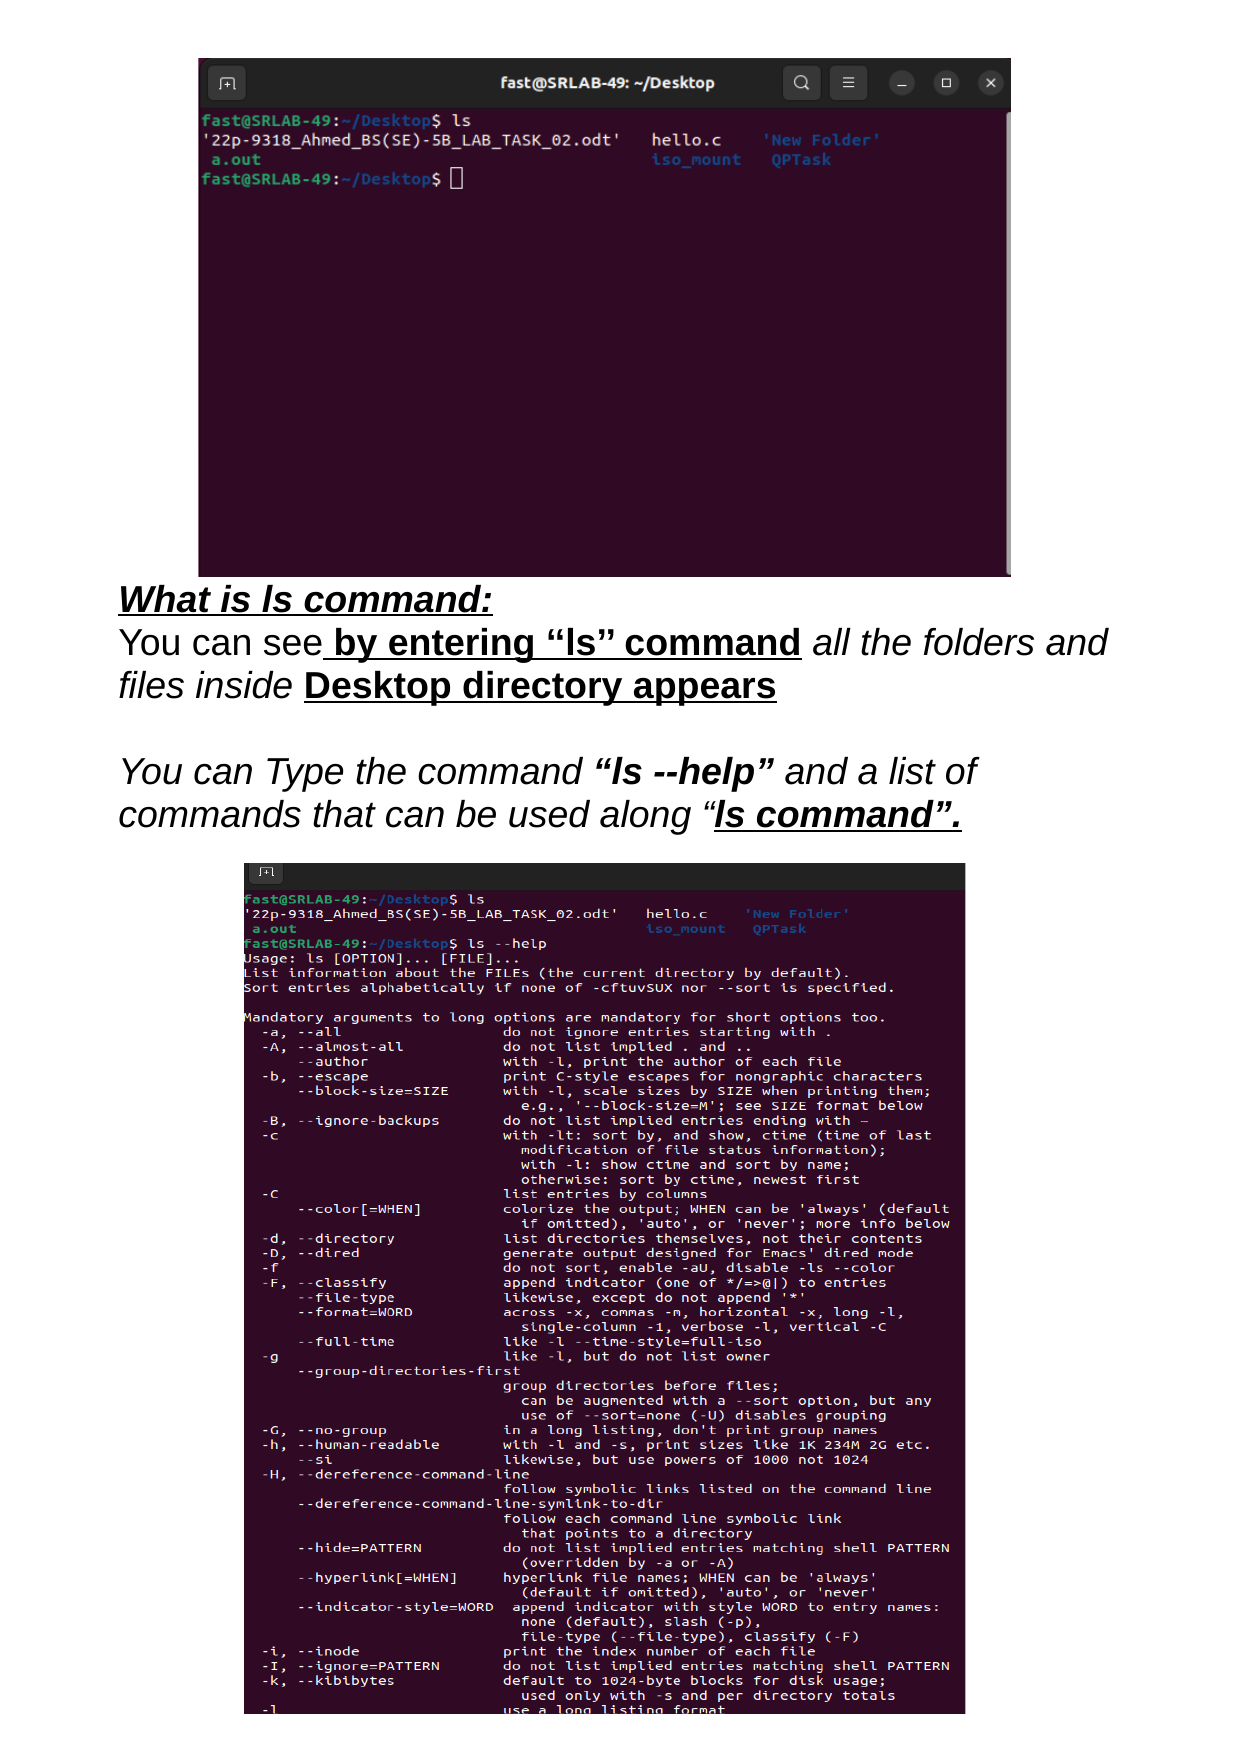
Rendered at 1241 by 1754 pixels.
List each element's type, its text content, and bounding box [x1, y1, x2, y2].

picture [198, 58, 1011, 577]
text You can see by entering ‘‘ls’’ command all the folders and files inside Desktop directory appears [118, 620, 1122, 706]
text You can Type the command “ls --help” and a list of commands that can be used along “ls command”. [118, 749, 1122, 836]
picture [244, 863, 966, 1714]
text What is ls command: [118, 118, 1122, 620]
